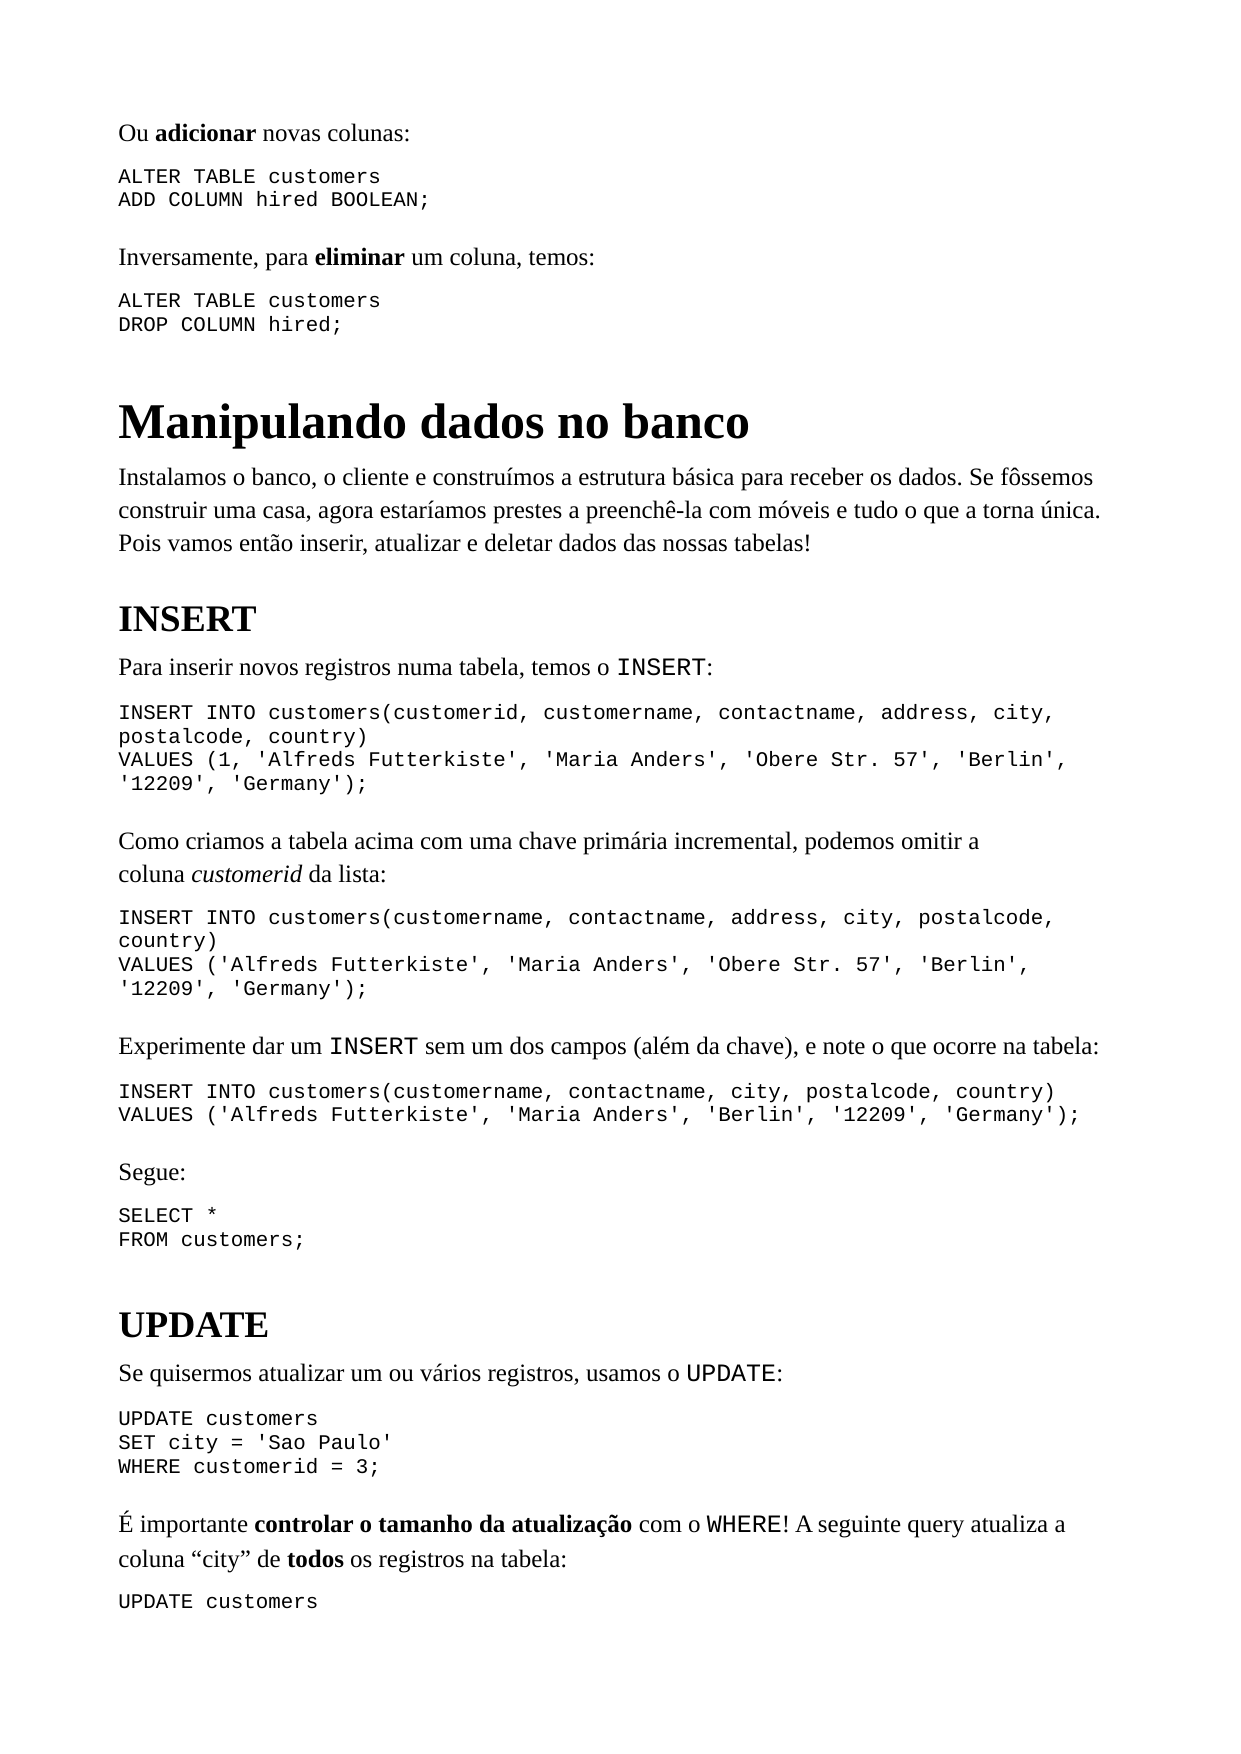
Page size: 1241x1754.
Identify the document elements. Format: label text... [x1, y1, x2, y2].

text Para inserir novos registros numa tabela, temos o INSERT: [118, 652, 1122, 683]
text VALUES (1, 'Alfreds Futterkiste', 'Maria Anders', 'Obere Str. 57', 'Berlin', [118, 749, 1122, 773]
text Inversamente, para eliminar um coluna, temos: [118, 242, 1122, 271]
text country) [118, 930, 1122, 954]
text SET city = 'Sao Paulo' [118, 1432, 1122, 1456]
text ALTER TABLE customers [118, 290, 1122, 314]
text ALTER TABLE customers [118, 166, 1122, 189]
text Experimente dar um INSERT sem um dos campos (além da chave), e note o que ocorre na tabela: [118, 1031, 1122, 1062]
text VALUES ('Alfreds Futterkiste', 'Maria Anders', 'Berlin', '12209', 'Germany'); [118, 1104, 1122, 1128]
text INSERT INTO customers(customername, contactname, city, postalcode, country) [118, 1081, 1122, 1104]
text Se quisermos atualizar um ou vários registros, usamos o UPDATE: [118, 1358, 1122, 1389]
text FROM customers; [118, 1229, 1122, 1252]
text WHERE customerid = 3; [118, 1456, 1122, 1479]
text SELECT * [118, 1205, 1122, 1229]
text Instalamos o banco, o cliente e construímos a estrutura básica para receber os dados. Se fôssemos construir uma casa, agora estaríamos prestes a preenchê-la com móveis e tudo o que a torna única. Pois vamos então inserir, atualizar e deletar dados das nossas tabelas! [118, 462, 1122, 557]
text INSERT INTO customers(customerid, customername, contactname, address, city, [118, 702, 1122, 726]
text Ou adicionar novas colunas: [118, 118, 1122, 147]
subtitle Manipulando dados no banco [118, 392, 1122, 449]
text Segue: [118, 1157, 1122, 1186]
text VALUES ('Alfreds Futterkiste', 'Maria Anders', 'Obere Str. 57', 'Berlin', [118, 954, 1122, 978]
text Como criamos a tabela acima com uma chave primária incremental, podemos omitir a coluna customerid da lista: [118, 826, 1122, 888]
text UPDATE customers [118, 1408, 1122, 1432]
text UPDATE customers [118, 1591, 1122, 1615]
text postalcode, country) [118, 726, 1122, 749]
text INSERT INTO customers(customername, contactname, address, city, postalcode, [118, 907, 1122, 930]
text DROP COLUMN hired; [118, 314, 1122, 337]
text '12209', 'Germany'); [118, 773, 1122, 797]
subtitle INSERT [118, 596, 1122, 639]
text '12209', 'Germany'); [118, 978, 1122, 1001]
subtitle UPDATE [118, 1303, 1122, 1346]
text ADD COLUMN hired BOOLEAN; [118, 189, 1122, 213]
text É importante controlar o tamanho da atualização com o WHERE! A seguinte query atualiza a coluna “city” de todos os registros na tabela: [118, 1509, 1122, 1573]
